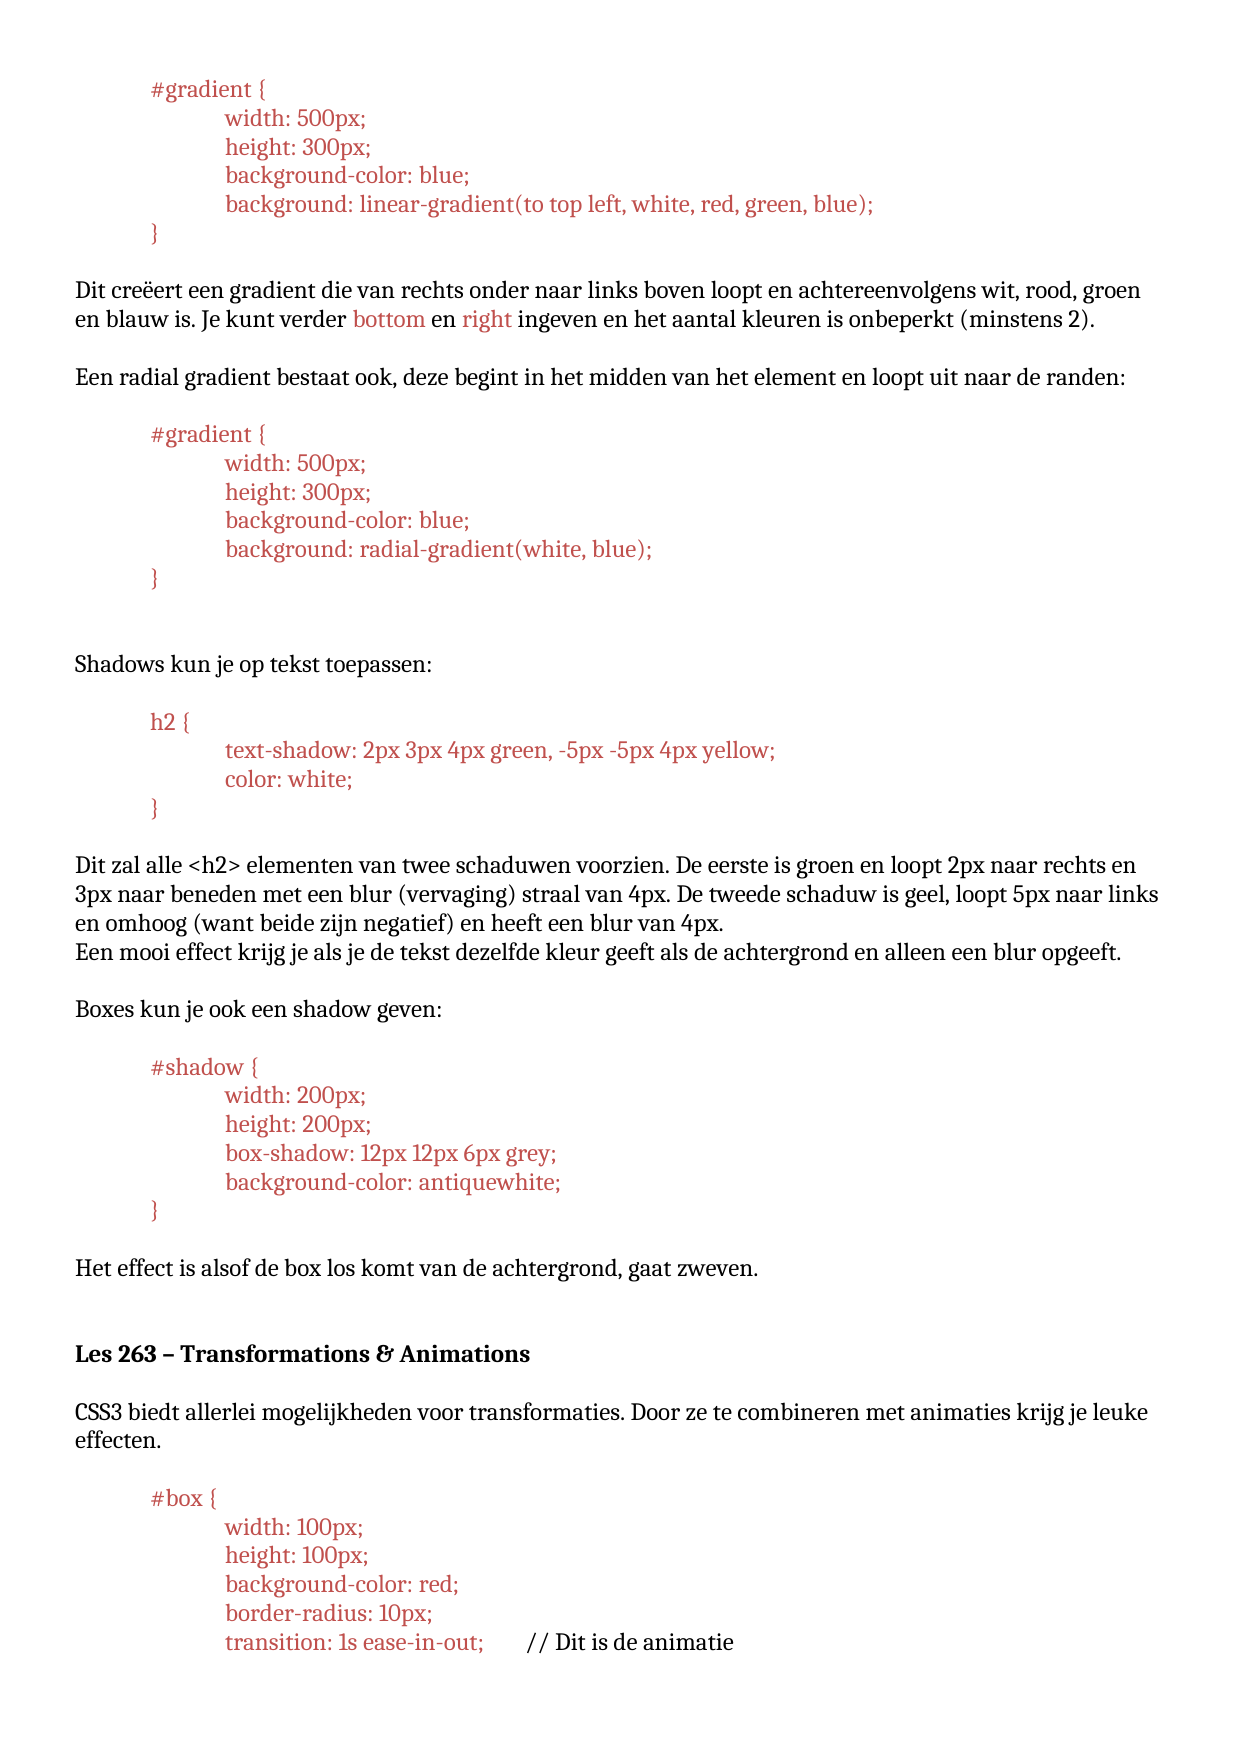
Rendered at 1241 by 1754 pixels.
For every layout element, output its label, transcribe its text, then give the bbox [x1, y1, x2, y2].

text } [75, 1196, 1165, 1225]
text } [75, 794, 1165, 822]
text border-radius: 10px; [75, 1599, 1165, 1627]
text width: 500px; [75, 104, 1165, 132]
text background-color: blue; [75, 506, 1165, 535]
text background: linear-gradient(to top left, white, red, green, blue); [75, 190, 1165, 219]
text CSS3 biedt allerlei mogelijkheden voor transformaties. Door ze te combineren met animaties krijg je leuke effecten. [75, 1397, 1165, 1455]
text #gradient { [75, 75, 1165, 104]
text box-shadow: 12px 12px 6px grey; [75, 1139, 1165, 1167]
text #box { [75, 1484, 1165, 1512]
text transition: 1s ease-in-out; // Dit is de animatie [75, 1627, 1165, 1656]
text height: 100px; [75, 1541, 1165, 1570]
text background-color: blue; [75, 161, 1165, 190]
text } [75, 564, 1165, 592]
text width: 100px; [75, 1512, 1165, 1541]
text width: 500px; [75, 449, 1165, 477]
text height: 300px; [75, 477, 1165, 506]
text width: 200px; [75, 1081, 1165, 1110]
text Shadows kun je op tekst toepassen: [75, 650, 1165, 679]
text #gradient { [75, 420, 1165, 449]
text Boxes kun je ook een shadow geven: [75, 995, 1165, 1024]
text height: 300px; [75, 132, 1165, 161]
text text-shadow: 2px 3px 4px green, -5px -5px 4px yellow; [75, 736, 1165, 765]
text background: radial-gradient(white, blue); [75, 535, 1165, 564]
text Het effect is alsof de box los komt van de achtergrond, gaat zweven. [75, 1254, 1165, 1282]
text h2 { [75, 707, 1165, 736]
text Een mooi effect krijg je als je de tekst dezelfde kleur geeft als de achtergrond en alleen een blur opgeeft. [75, 937, 1165, 966]
text height: 200px; [75, 1110, 1165, 1139]
text Dit zal alle <h2> elementen van twee schaduwen voorzien. De eerste is groen en loopt 2px naar rechts en 3px naar beneden met een blur (vervaging) straal van 4px. De tweede schaduw is geel, loopt 5px naar links en omhoog (want beide zijn negatief) en heeft een blur van 4px. [75, 851, 1165, 937]
text background-color: antiquewhite; [75, 1167, 1165, 1196]
text Dit creëert een gradient die van rechts onder naar links boven loopt en achtereenvolgens wit, rood, groen en blauw is. Je kunt verder bottom en right ingeven en het aantal kleuren is onbeperkt (minstens 2). [75, 276, 1165, 334]
text #shadow { [75, 1052, 1165, 1081]
text Les 263 – Transformations & Animations [75, 1340, 1165, 1369]
text color: white; [75, 765, 1165, 794]
text background-color: red; [75, 1570, 1165, 1599]
text Een radial gradient bestaat ook, deze begint in het midden van het element en loopt uit naar de randen: [75, 362, 1165, 391]
text } [75, 219, 1165, 247]
